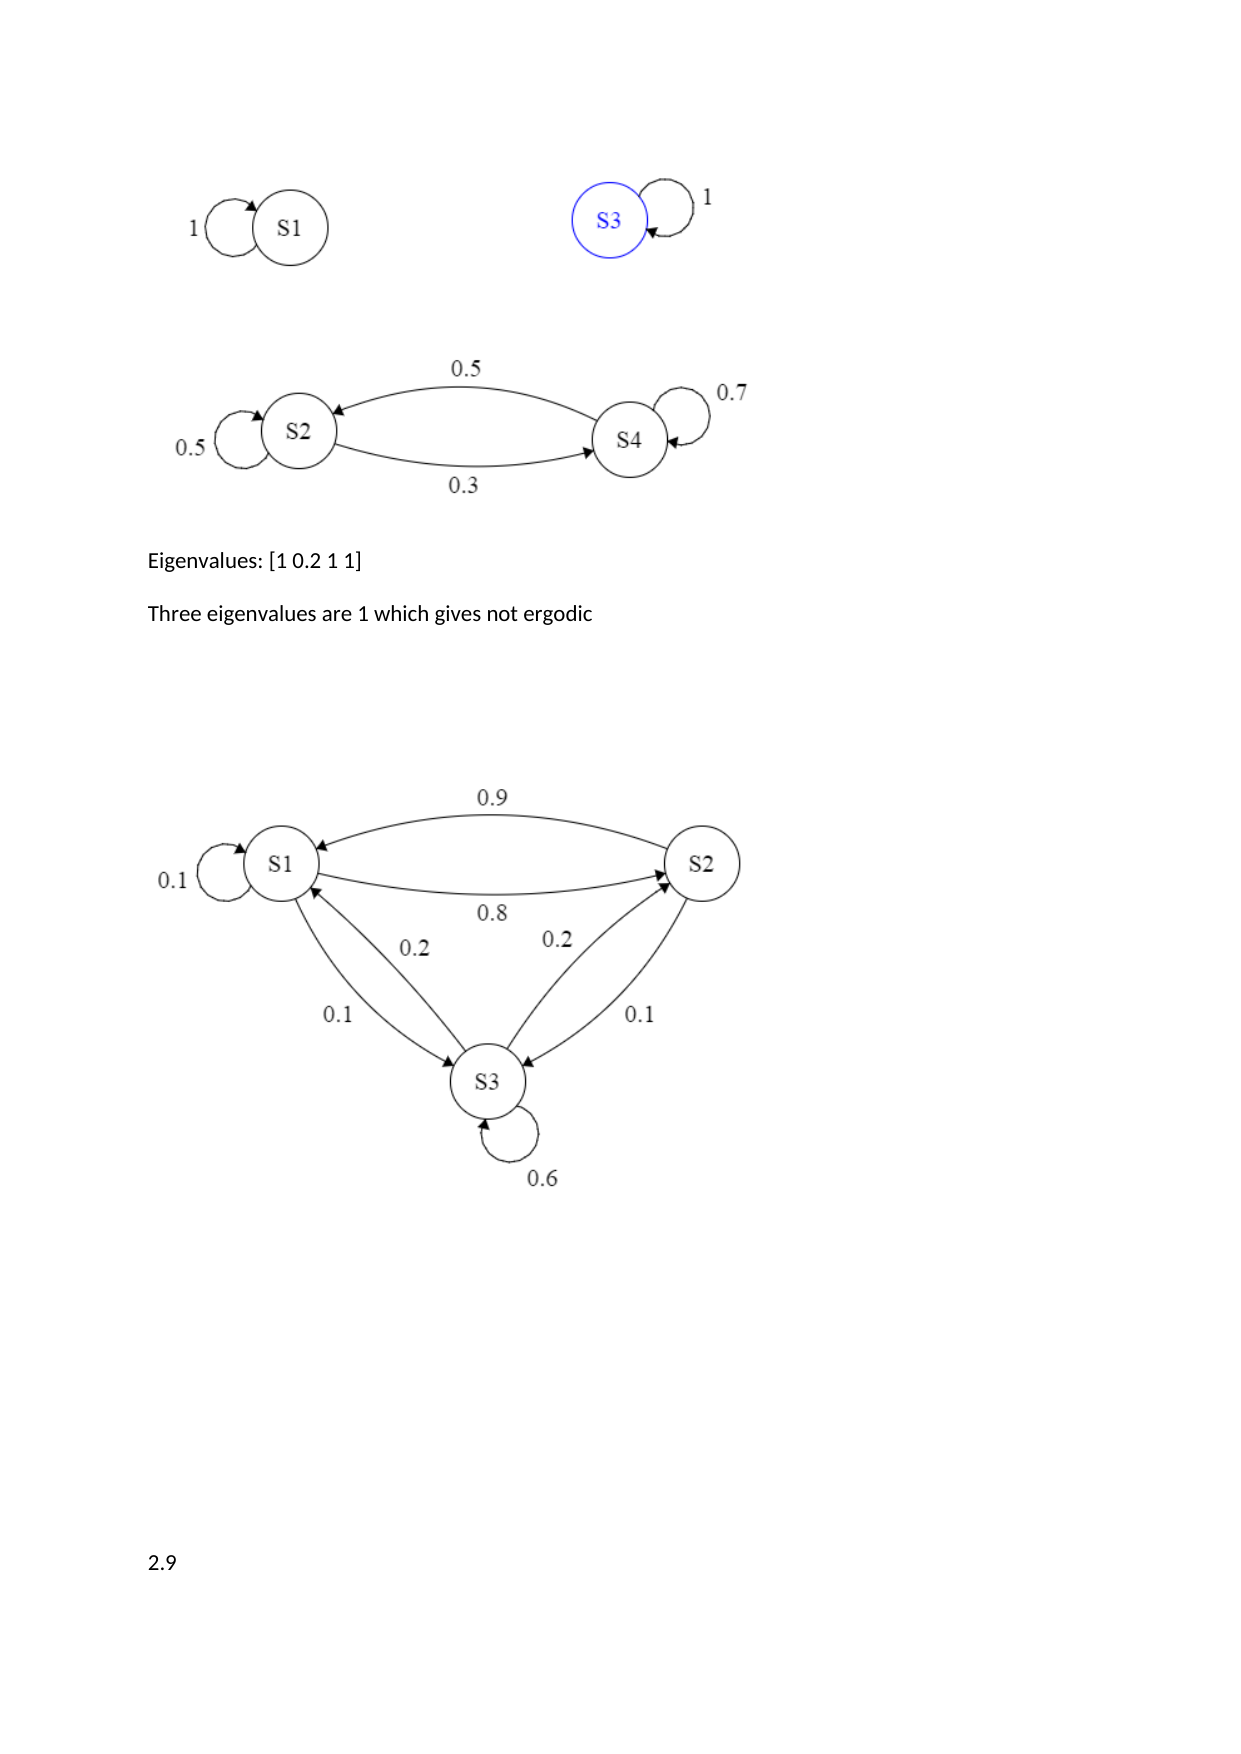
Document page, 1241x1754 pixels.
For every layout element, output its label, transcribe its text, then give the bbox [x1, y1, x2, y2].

text Three eigenvalues are 1 which gives not ergodic [148, 599, 1093, 627]
text Eigenvalues: [1 0.2 1 1] [148, 546, 1093, 574]
text 2.9 [148, 1548, 1093, 1576]
